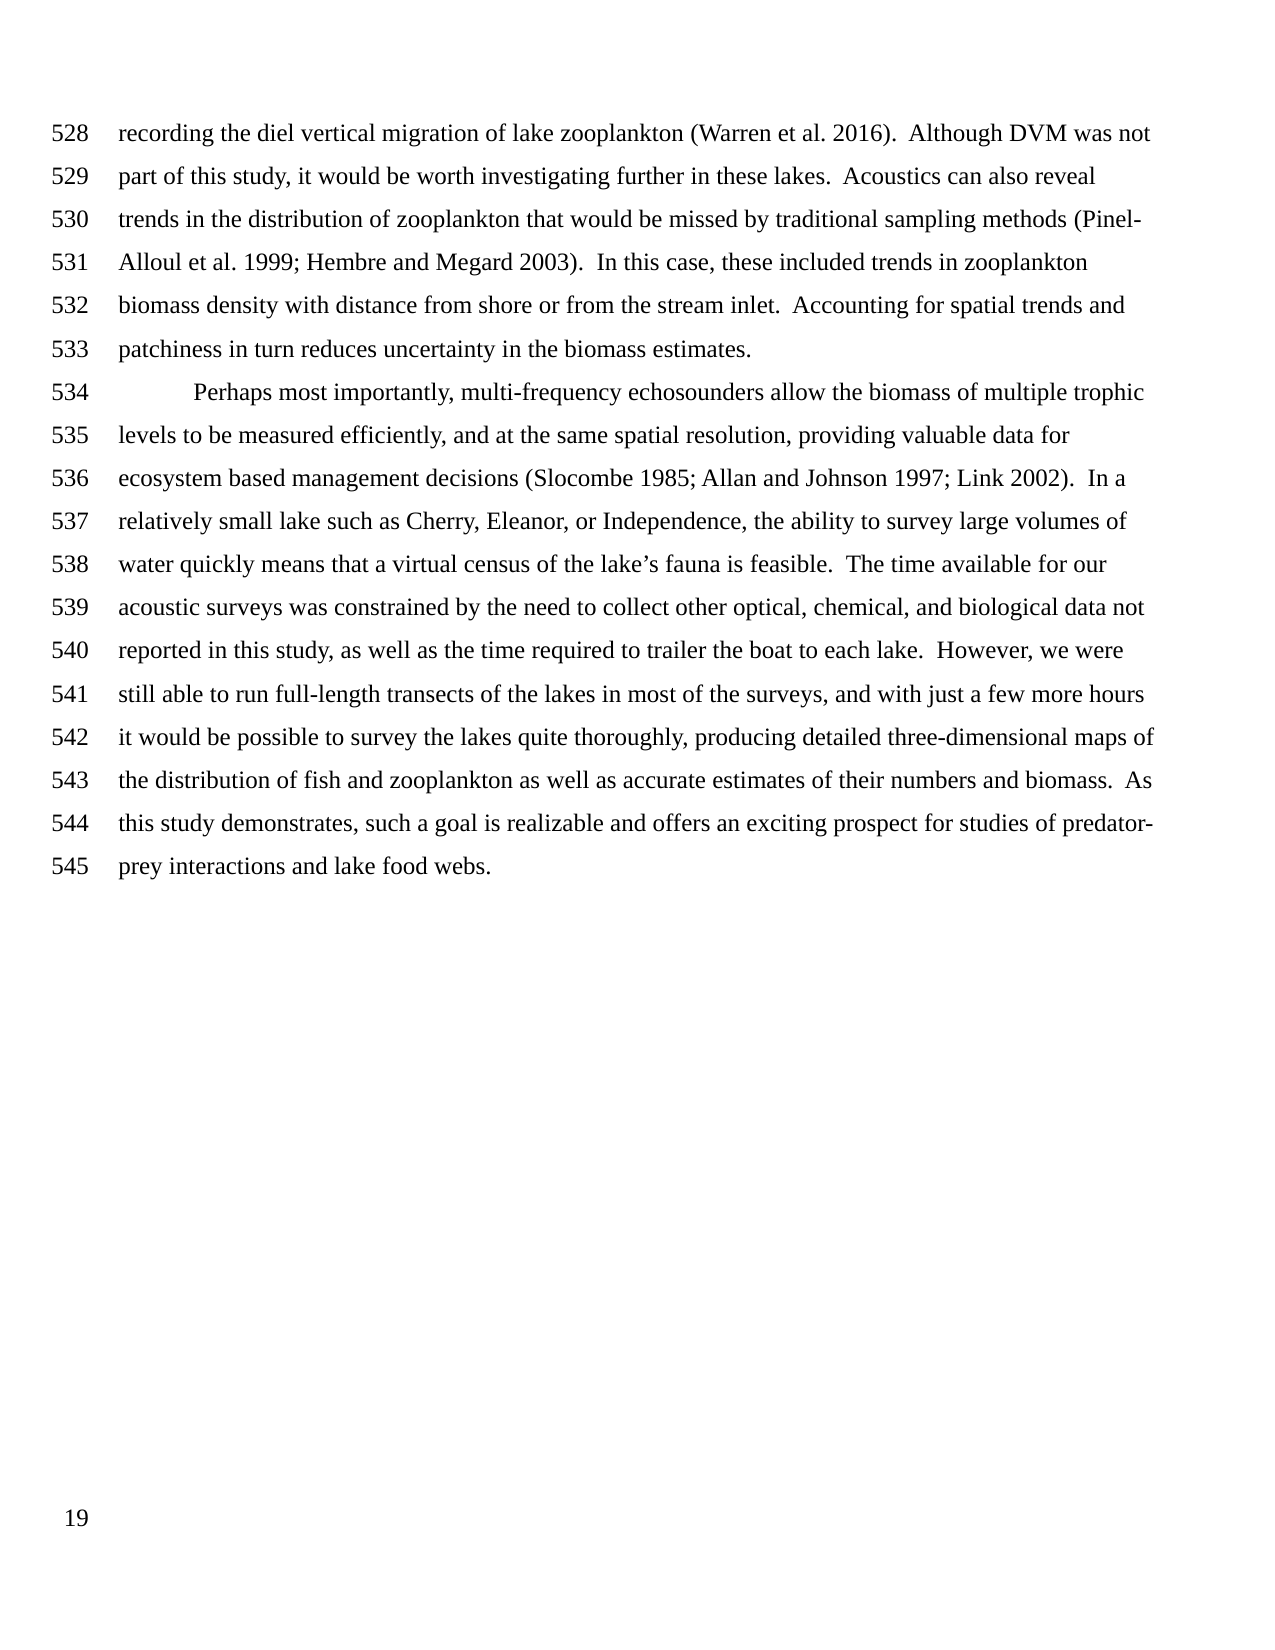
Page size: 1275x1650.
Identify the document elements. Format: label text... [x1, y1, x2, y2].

text recording the diel vertical migration of lake zooplankton (Warren et al. 2016)⁠. Although DVM was not part of this study, it would be worth investigating further in these lakes. Acoustics can also reveal trends in the distribution of zooplankton that would be missed by traditional sampling methods (Pinel-Alloul et al. 1999; Hembre and Megard 2003)⁠. In this case, these included trends in zooplankton biomass density with distance from shore or from the stream inlet. Accounting for spatial trends and patchiness in turn reduces uncertainty in the biomass estimates. [118, 118, 1157, 362]
text Perhaps most importantly, multi-frequency echosounders allow the biomass of multiple trophic levels to be measured efficiently, and at the same spatial resolution, providing valuable data for ecosystem based management decisions (Slocombe 1985; Allan and Johnson 1997; Link 2002)⁠. In a relatively small lake such as Cherry, Eleanor, or Independence, the ability to survey large volumes of water quickly means that a virtual census of the lake’s fauna is feasible. The time available for our acoustic surveys was constrained by the need to collect other optical, chemical, and biological data not reported in this study, as well as the time required to trailer the boat to each lake. However, we were still able to run full-length transects of the lakes in most of the surveys, and with just a few more hours it would be possible to survey the lakes quite thoroughly, producing detailed three-dimensional maps of the distribution of fish and zooplankton as well as accurate estimates of their numbers and biomass. As this study demonstrates, such a goal is realizable and offers an exciting prospect for studies of predator-prey interactions and lake food webs. [118, 377, 1157, 880]
